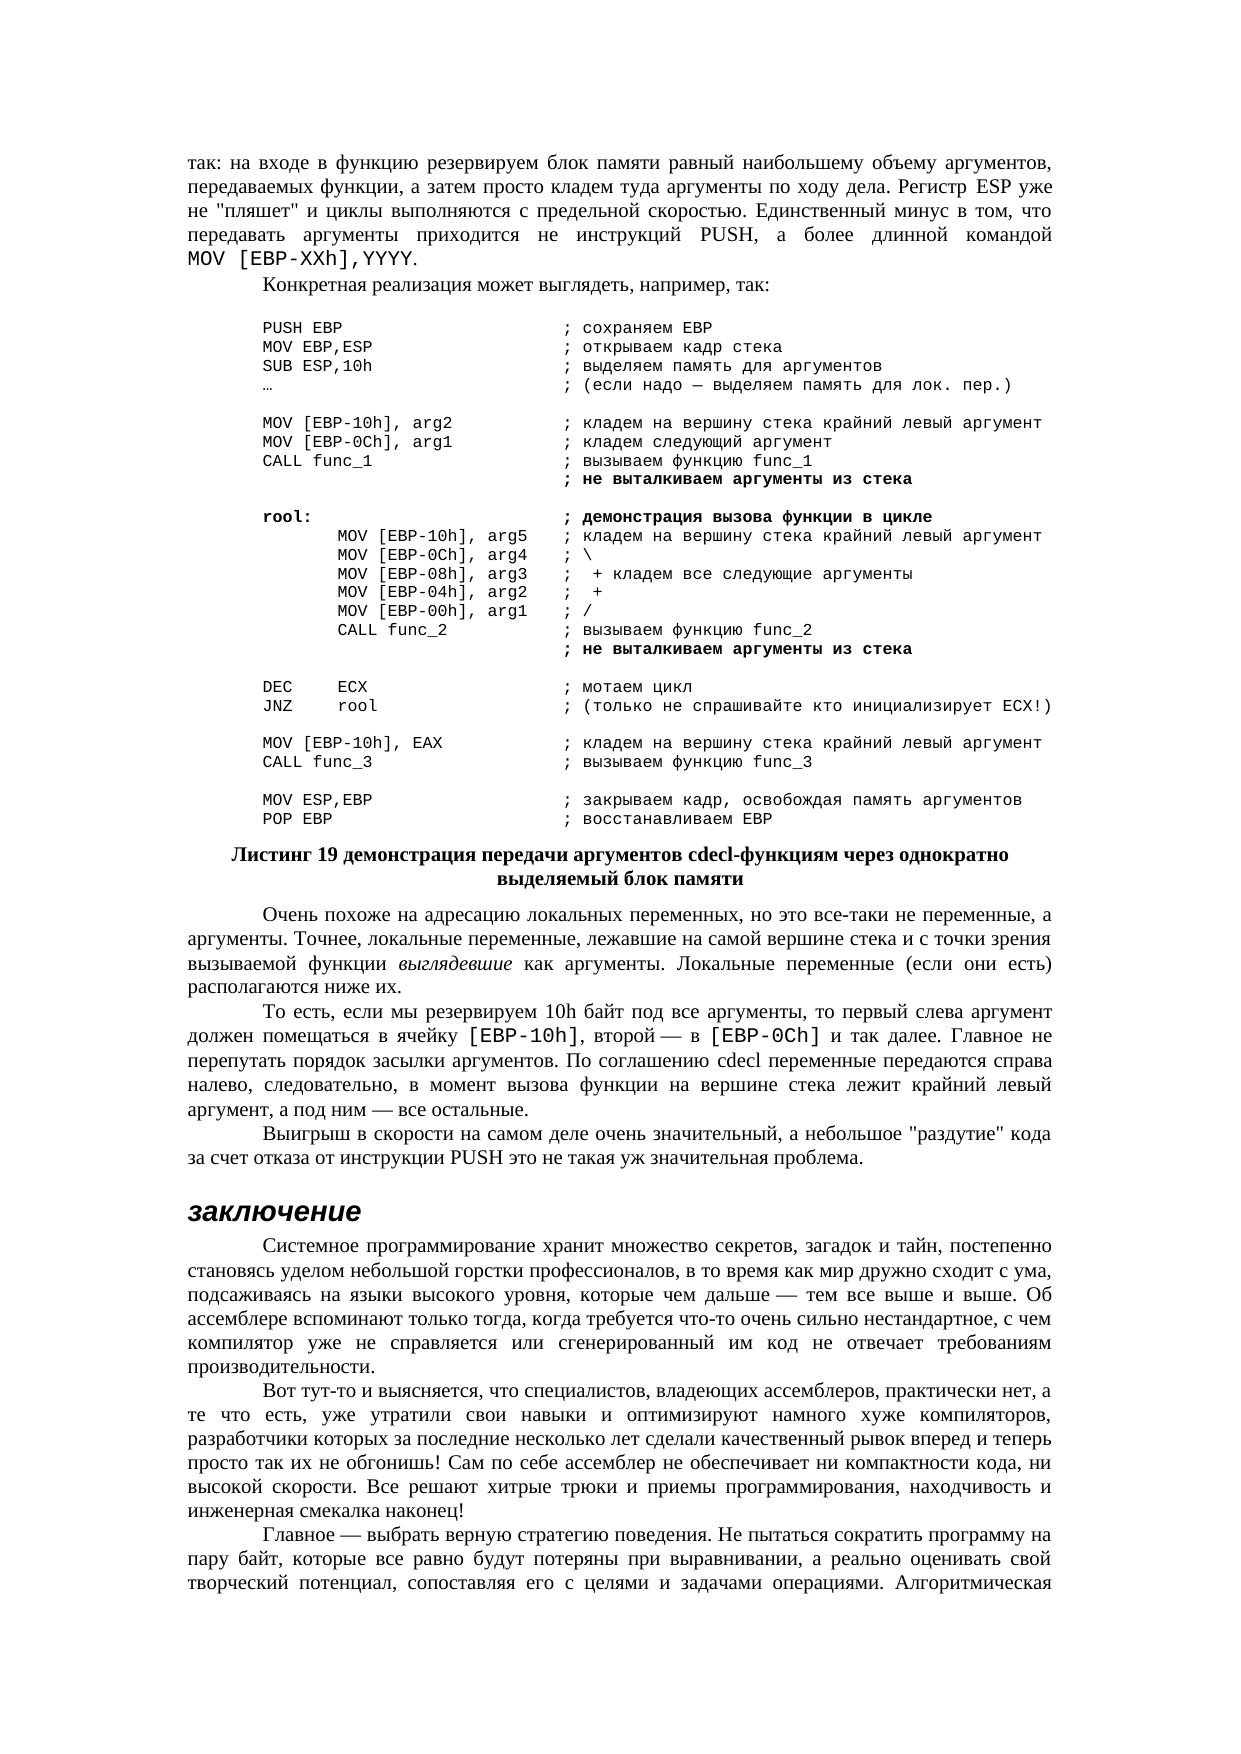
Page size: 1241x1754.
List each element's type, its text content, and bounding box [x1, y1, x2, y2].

text MOV [EBP-10h], arg2 ; кладем на вершину стека крайний левый аргумент [187, 414, 1053, 433]
text ; не выталкиваем аргументы из стека [187, 641, 1053, 659]
text ; не выталкиваем аргументы из стека [187, 471, 1053, 490]
text MOV [EBP-0Ch], arg1 ; кладем следующий аргумент [187, 433, 1053, 452]
text MOV [EBP-00h], arg1 ; / [187, 603, 1053, 622]
text … ; (если надо — выделяем память для лок. пер.) [187, 377, 1053, 396]
text MOV ESP,EBP ; закрываем кадр, освобождая память аргументов [187, 791, 1053, 810]
text CALL func_1 ; вызываем функцию func_1 [187, 452, 1053, 471]
text Главное — выбрать верную стратегию поведения. Не пытаться сократить программу на пару байт, которые все равно будут потеряны при выравнивании, а реально оценивать свой творческий потенциал, сопоставляя его с целями и задачами операциями. Алгоритмическая [187, 1522, 1053, 1594]
text MOV [EBP-04h], arg2 ; + [187, 584, 1053, 603]
text Очень похоже на адресацию локальных переменных, но это все-таки не переменные, а аргументы. Точнее, локальные переменные, лежавшие на самой вершине стека и с точки зрения вызываемой функции выглядевшие как аргументы. Локальные переменные (если они есть) располагаются ниже их. [187, 902, 1053, 998]
text Выигрыш в скорости на самом деле очень значительный, а небольшое "раздутие" кода за счет отказа от инструкции PUSH это не такая уж значительная проблема. [187, 1121, 1053, 1169]
text SUB ESP,10h ; выделяем память для аргументов [187, 358, 1053, 377]
text DEC ECX ; мотаем цикл [187, 678, 1053, 697]
text CALL func_2 ; вызываем функцию func_2 [187, 622, 1053, 641]
text rool: ; демонстрация вызова функции в цикле [187, 509, 1053, 527]
text То есть, если мы резервируем 10h байт под все аргументы, то первый слева аргумент должен помещаться в ячейку [EBP-10h], второй — в [EBP-0Ch] и так далее. Главное не перепутать порядок засылки аргументов. По соглашению cdecl переменные передаются справа налево, следовательно, в момент вызова функции на вершине стека лежит крайний левый аргумент, а под ним — все остальные. [187, 998, 1053, 1121]
text так: на входе в функцию резервируем блок памяти равный наибольшему объему аргументов, передаваемых функции, а затем просто кладем туда аргументы по ходу дела. Регистр ESP уже не "пляшет" и циклы выполняются с предельной скоростью. Единственный минус в том, что передавать аргументы приходится не инструкций PUSH, а более длинной командой MOV [EBP‑XXh],YYYY. [187, 150, 1053, 272]
subtitle заключение [187, 1194, 1053, 1227]
text Листинг 19 демонстрация передачи аргументов cdecl-функциям через однократно выделяемый блок памяти [187, 842, 1053, 890]
text MOV [EBP-08h], arg3 ; + кладем все следующие аргументы [187, 565, 1053, 584]
text Конкретная реализация может выглядеть, например, так: [187, 272, 1053, 296]
text CALL func_3 ; вызываем функцию func_3 [187, 754, 1053, 773]
text PUSH EBP ; сохраняем EBP [187, 320, 1053, 339]
text JNZ rool ; (только не спрашивайте кто инициализирует ECX!) [187, 697, 1053, 716]
text Вот тут-то и выясняется, что специалистов, владеющих ассемблеров, практически нет, а те что есть, уже утратили свои навыки и оптимизируют намного хуже компиляторов, разработчики которых за последние несколько лет сделали качественный рывок вперед и теперь просто так их не обгонишь! Сам по себе ассемблер не обеспечивает ни компактности кода, ни высокой скорости. Все решают хитрые трюки и приемы программирования, находчивость и инженерная смекалка наконец! [187, 1378, 1053, 1522]
text POP EBP ; восстанавливаем EBP [187, 810, 1053, 829]
text MOV EBP,ESP ; открываем кадр стека [187, 339, 1053, 358]
text MOV [EBP-0Ch], arg4 ; \ [187, 546, 1053, 565]
text MOV [EBP-10h], arg5 ; кладем на вершину стека крайний левый аргумент [187, 527, 1053, 546]
text MOV [EBP-10h], EAX ; кладем на вершину стека крайний левый аргумент [187, 735, 1053, 754]
text Системное программирование хранит множество секретов, загадок и тайн, постепенно становясь уделом небольшой горстки профессионалов, в то время как мир дружно сходит с ума, подсаживаясь на языки высокого уровня, которые чем дальше — тем все выше и выше. Об ассемблере вспоминают только тогда, когда требуется что-то очень сильно нестандартное, с чем компилятор уже не справляется или сгенерированный им код не отвечает требованиям производительности. [187, 1233, 1053, 1378]
